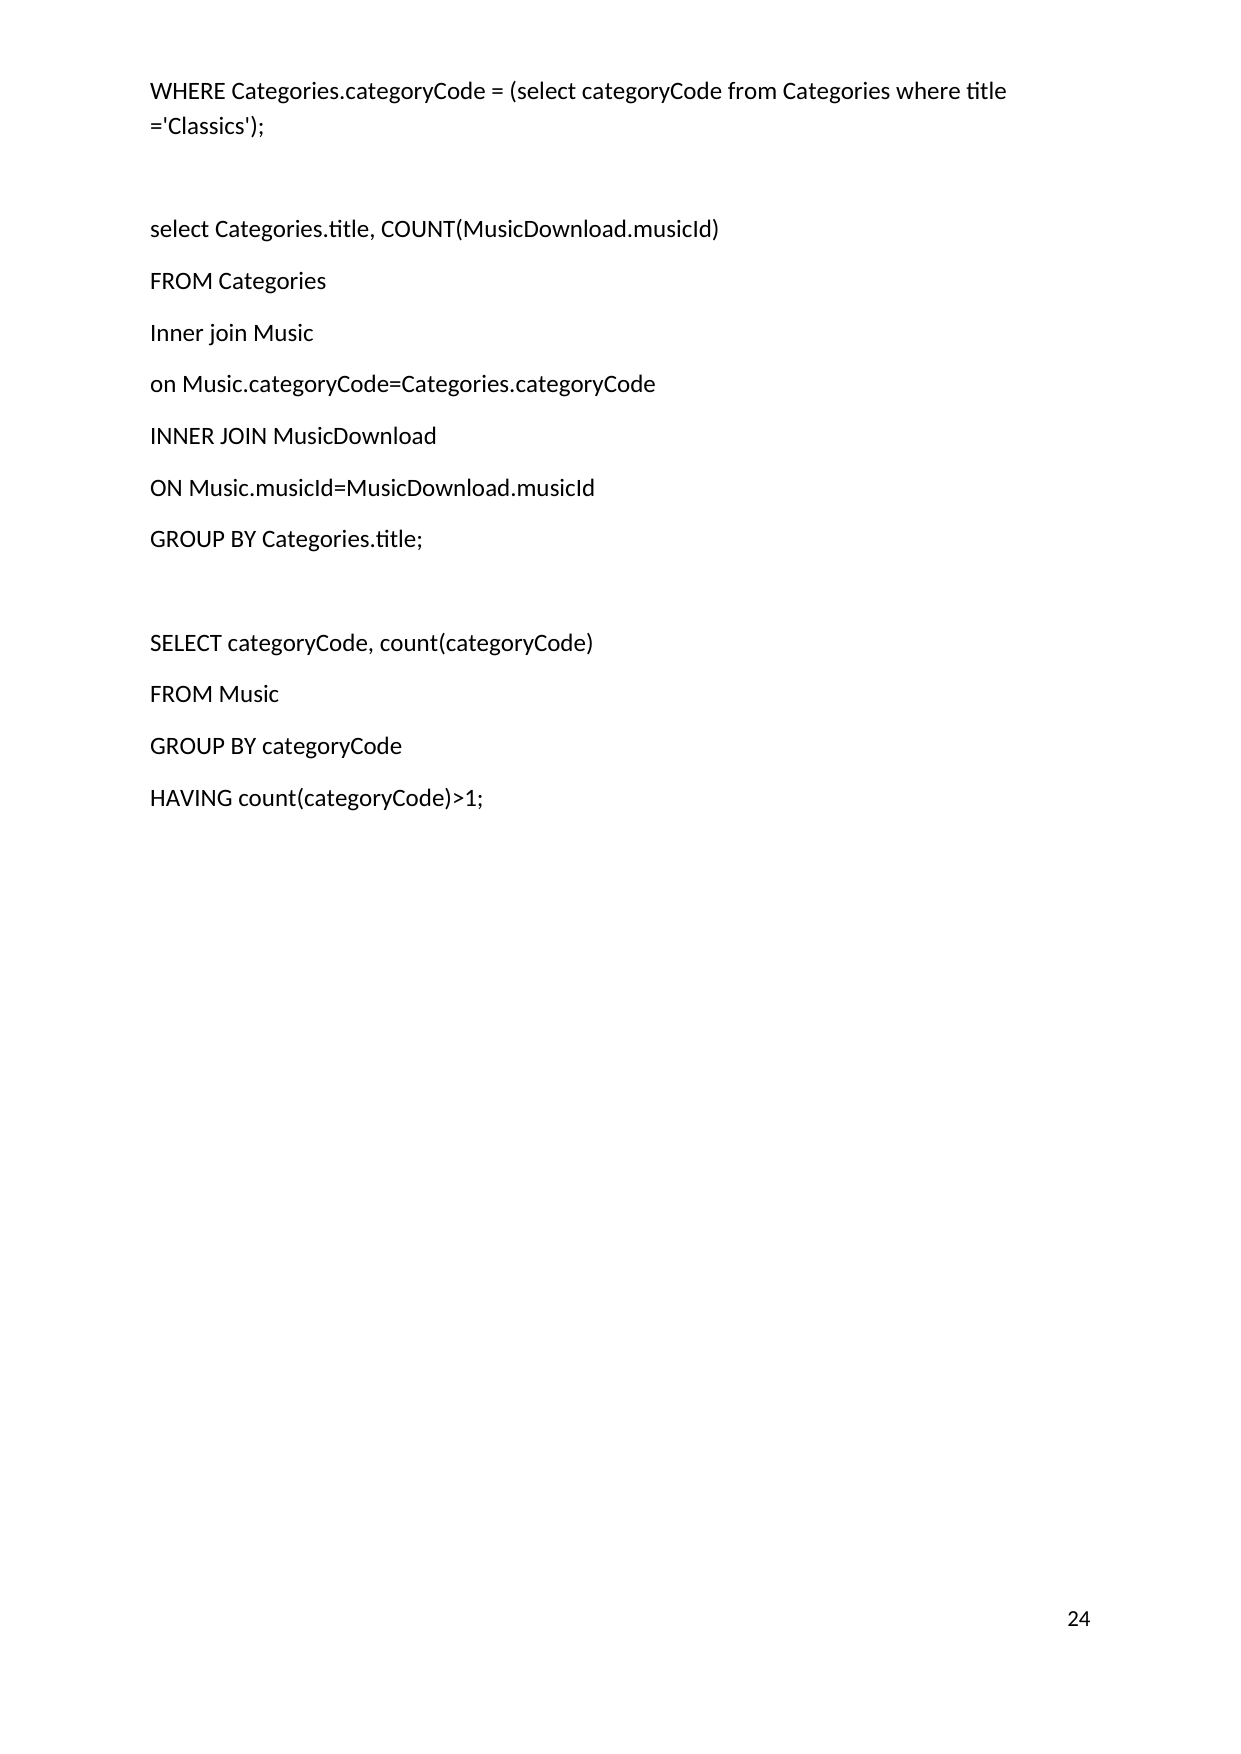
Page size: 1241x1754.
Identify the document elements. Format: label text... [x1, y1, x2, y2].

text WHERE Categories.categoryCode = (select categoryCode from Categories where title ='Classics'); [150, 75, 1090, 141]
text on Music.categoryCode=Categories.categoryCode [150, 368, 1090, 399]
text HAVING count(categoryCode)>1; [150, 782, 1090, 812]
text select Categories.title, COUNT(MusicDownload.musicId) [150, 213, 1090, 244]
text SELECT categoryCode, count(categoryCode) [150, 627, 1090, 657]
text INNER JOIN MusicDownload [150, 420, 1090, 451]
text Inner join Music [150, 317, 1090, 347]
text GROUP BY Categories.title; [150, 523, 1090, 554]
text GROUP BY categoryCode [150, 730, 1090, 761]
text FROM Music [150, 678, 1090, 709]
text ON Music.musicId=MusicDownload.musicId [150, 472, 1090, 502]
text FROM Categories [150, 265, 1090, 296]
